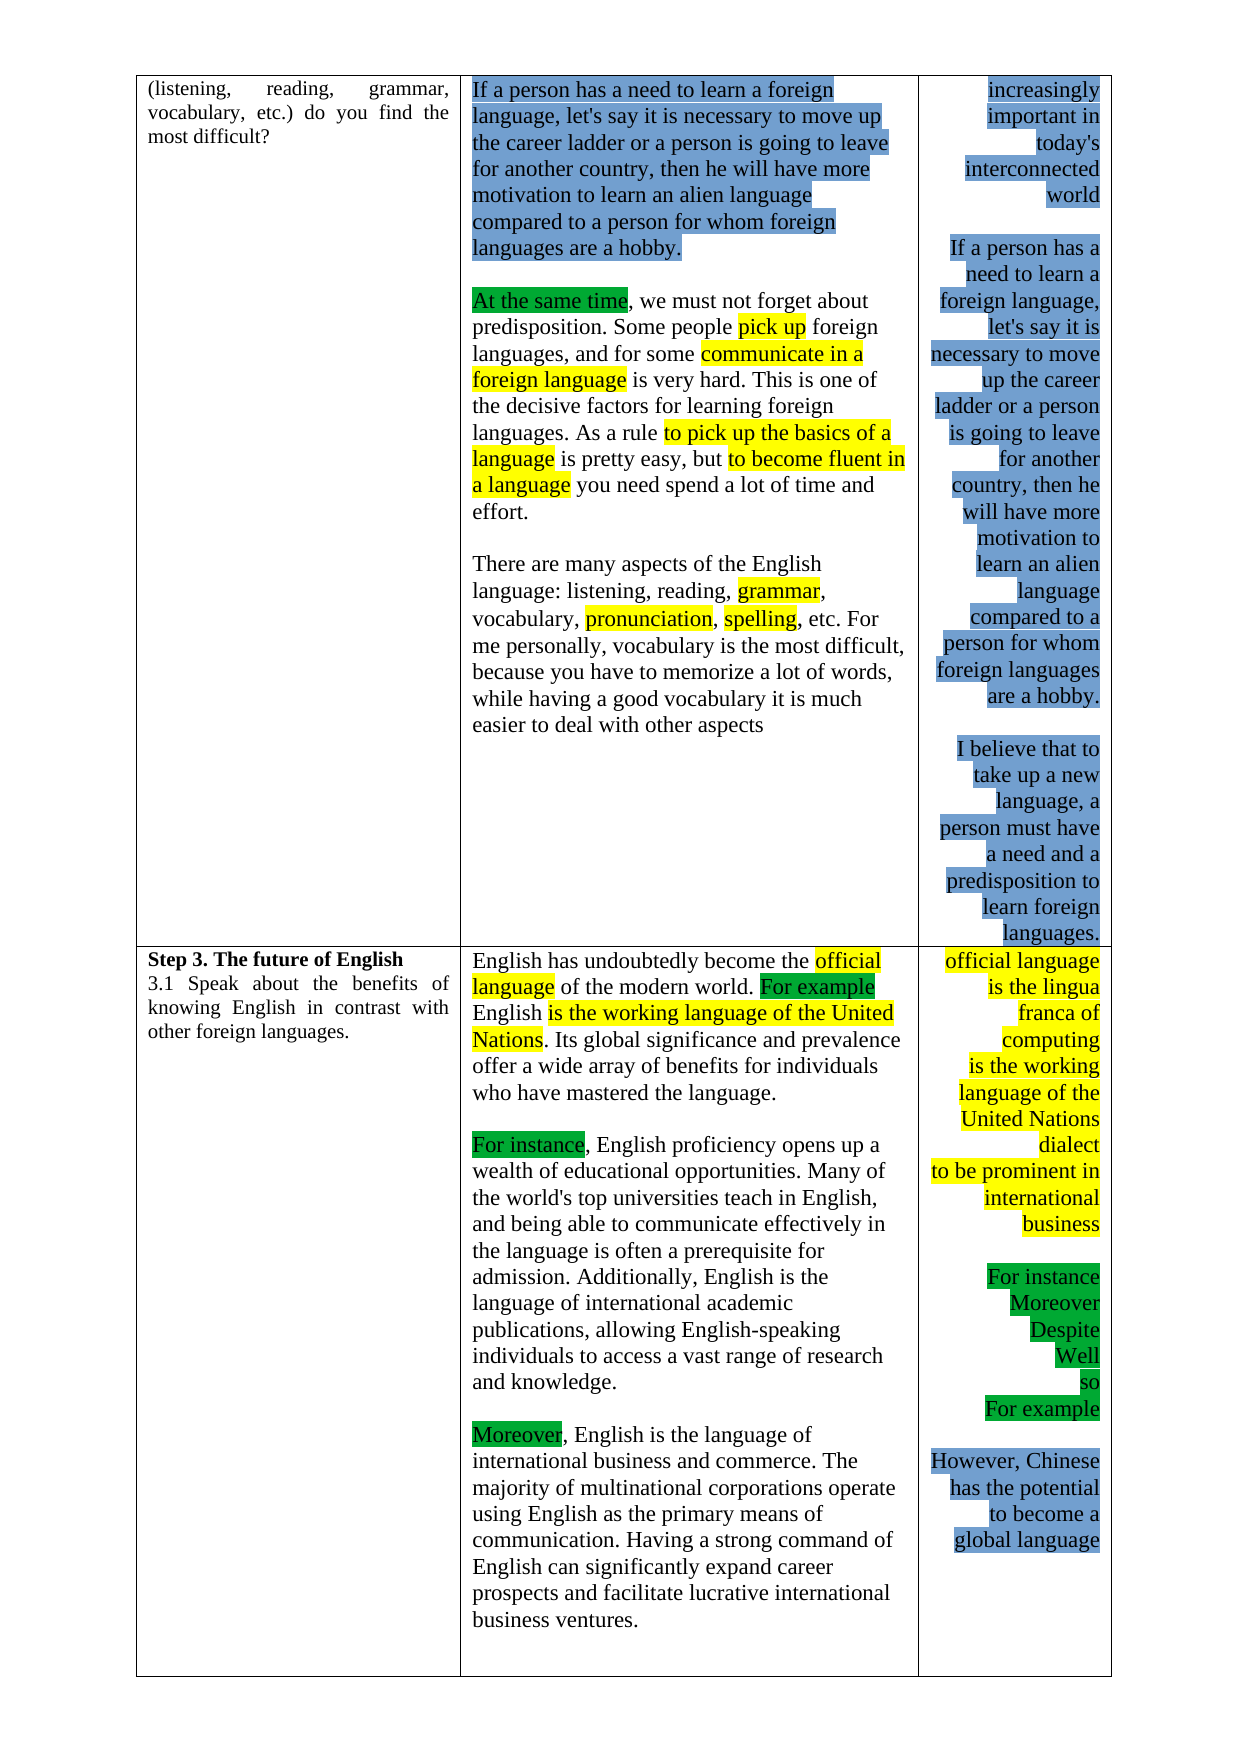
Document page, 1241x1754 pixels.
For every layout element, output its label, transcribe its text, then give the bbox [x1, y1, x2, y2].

table_cell If a person has a need to learn a foreign language, let's say it is necessary to move up the career ladder or a person is going to leave for another country, then he will have more motivation to learn an alien language compared to a person for whom foreign languages are a hobby. At the same time, we must not forget about predisposition. Some people pick up foreign languages, and for some communicate in a foreign language is very hard. This is one of the decisive factors for learning foreign languages. As a rule to pick up the basics of a language is pretty easy, but to become fluent in a language you need spend a lot of time and effort. There are many aspects of the English language: listening, reading, grammar, vocabulary, pronunciation, spelling, etc. For me personally, vocabulary is the most difficult, because you have to memorize a lot of words, while having a good vocabulary it is much easier to deal with other aspects [461, 76, 918, 946]
table_cell official language is the lingua franca of computing is the working language of the United Nations dialect to be prominent in international business For instance Moreover Despite Well so For example However, Chinese has the potential to become a global language [919, 947, 1111, 1676]
table_cell Step 3. The future of English 3.1 Speak about the benefits of knowing English in contrast with other foreign languages. [137, 947, 460, 1676]
table_cell increasingly important in today's interconnected world If a person has a need to learn a foreign language, let's say it is necessary to move up the career ladder or a person is going to leave for another country, then he will have more motivation to learn an alien language compared to a person for whom foreign languages are a hobby. I believe that to take up a new language, a person must have a need and a predisposition to learn foreign languages. [919, 76, 1111, 946]
table_cell English has undoubtedly become the official language of the modern world. For example English is the working language of the United Nations. Its global significance and prevalence offer a wide array of benefits for individuals who have mastered the language. For instance, English proficiency opens up a wealth of educational opportunities. Many of the world's top universities teach in English, and being able to communicate effectively in the language is often a prerequisite for admission. Additionally, English is the language of international academic publications, allowing English-speaking individuals to access a vast range of research and knowledge. Moreover, English is the language of international business and commerce. The majority of multinational corporations operate using English as the primary means of communication. Having a strong command of English can significantly expand career prospects and facilitate lucrative international business ventures. [461, 947, 918, 1676]
table_cell (listening, reading, grammar, vocabulary, etc.) do you find the most difficult? [137, 76, 460, 946]
